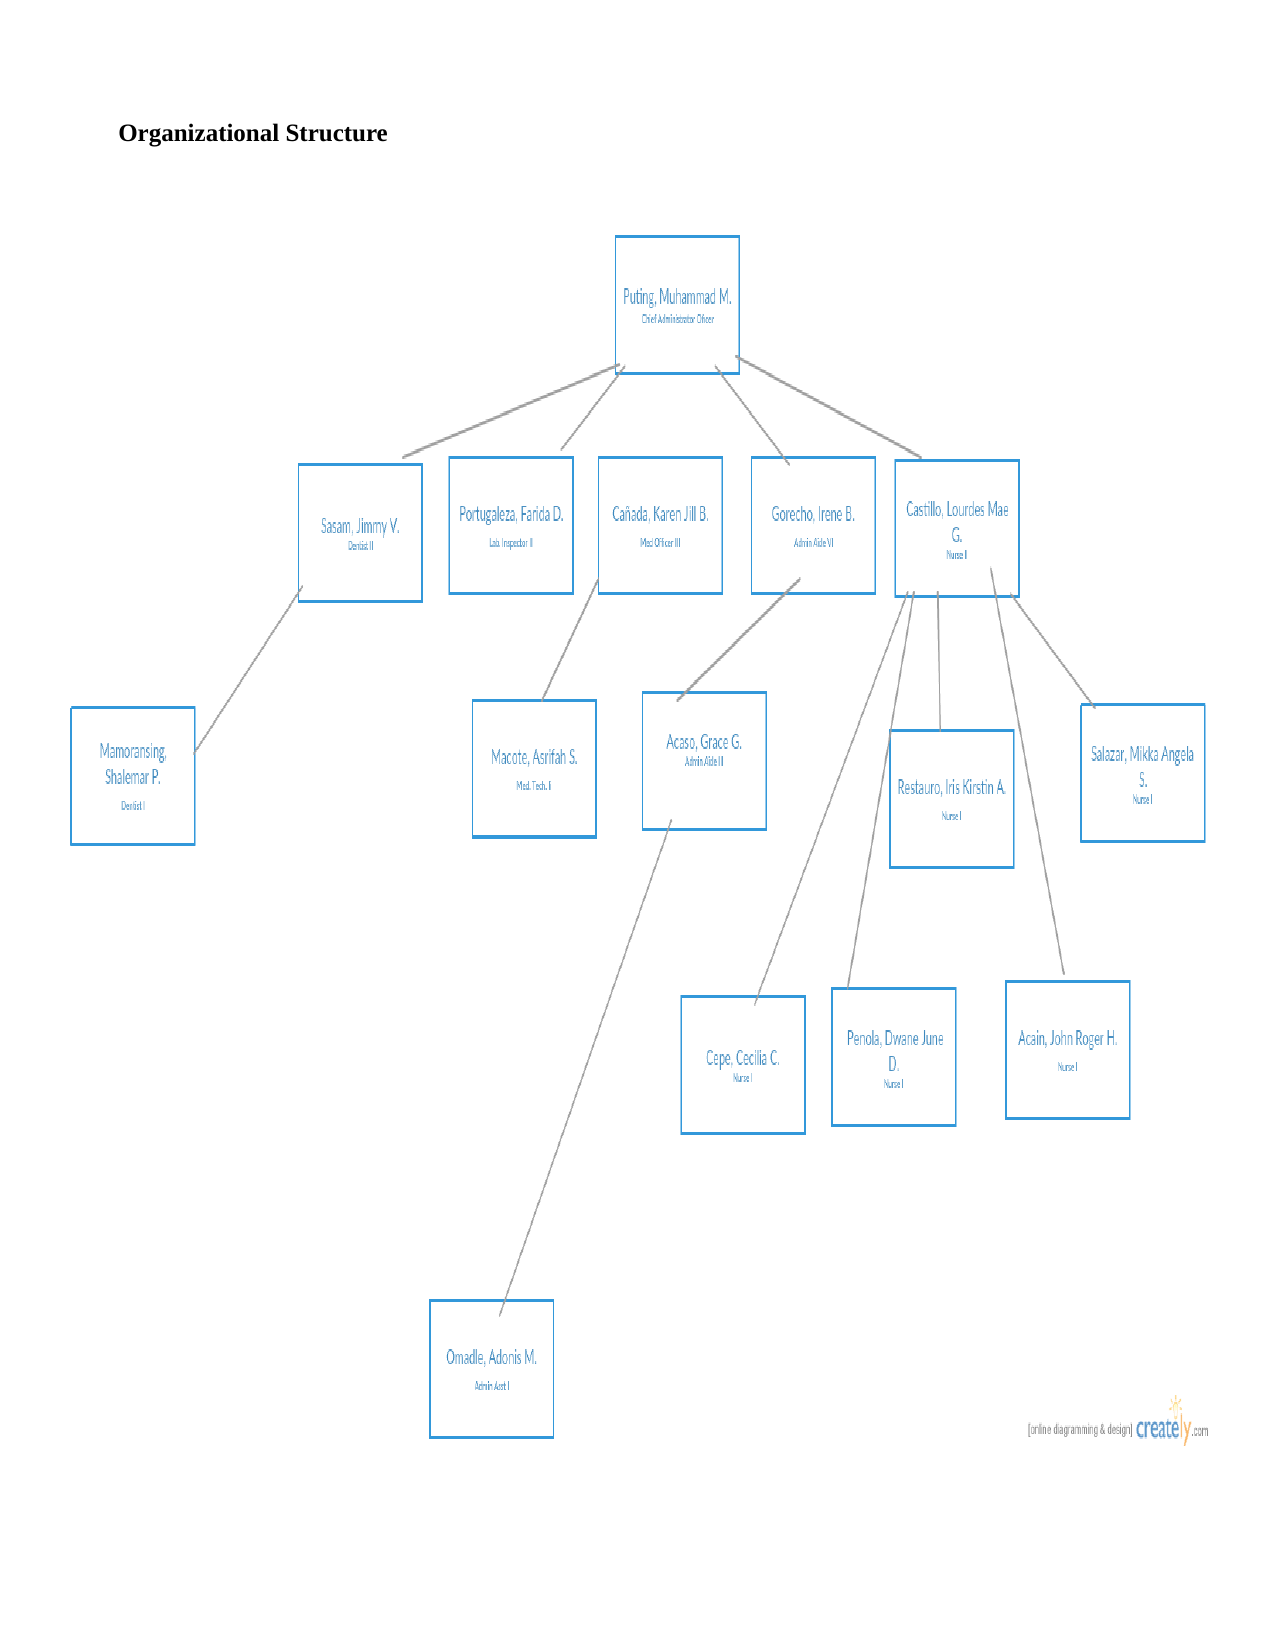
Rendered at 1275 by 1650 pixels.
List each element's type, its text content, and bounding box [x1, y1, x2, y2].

picture [63, 222, 1212, 1453]
text Organizational Structure [118, 118, 1157, 147]
